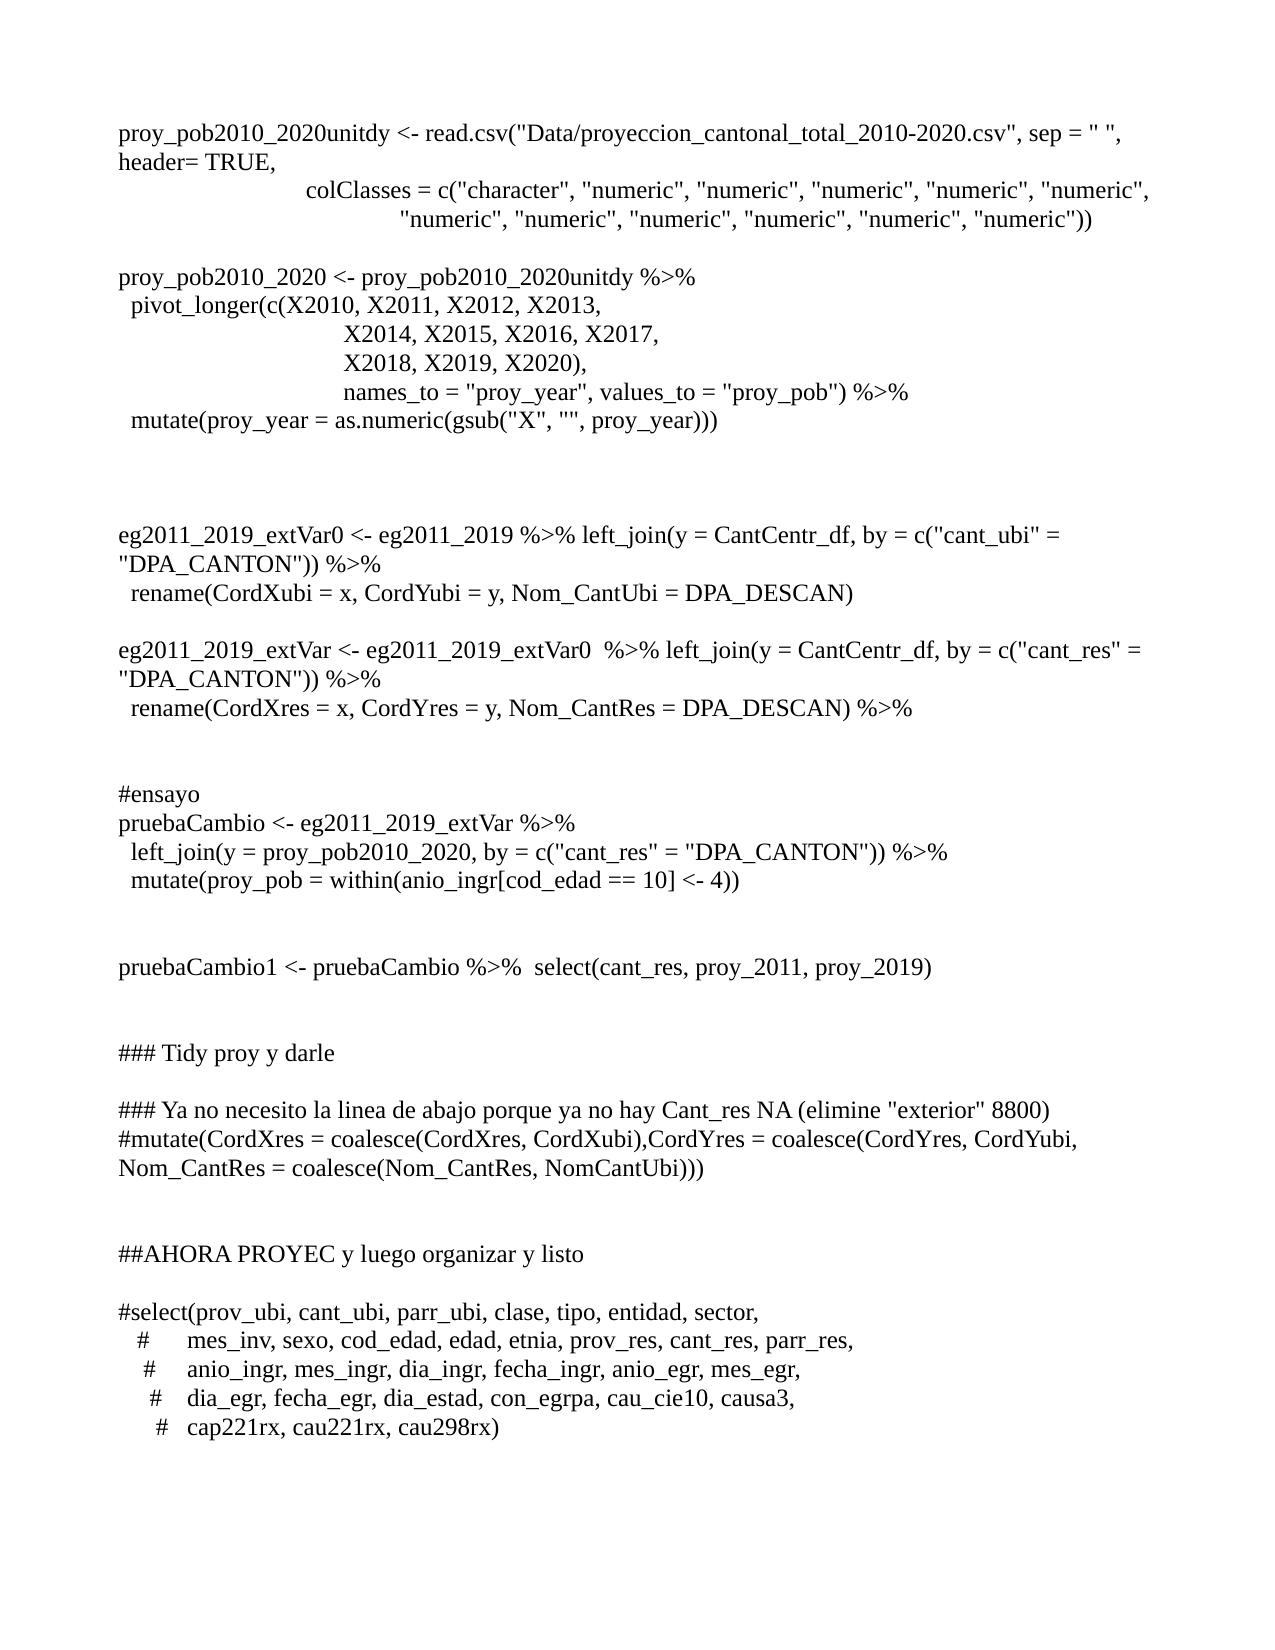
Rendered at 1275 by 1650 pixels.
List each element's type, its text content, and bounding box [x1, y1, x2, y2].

text #ensayo [118, 779, 1157, 808]
text # dia_egr, fecha_egr, dia_estad, con_egrpa, cau_cie10, causa3, [118, 1383, 1157, 1412]
text names_to = "proy_year", values_to = "proy_pob") %>% [118, 377, 1157, 406]
text ##AHORA PROYEC y luego organizar y listo [118, 1239, 1157, 1268]
text left_join(y = proy_pob2010_2020, by = c("cant_res" = "DPA_CANTON")) %>% [118, 837, 1157, 866]
text colClasses = c("character", "numeric", "numeric", "numeric", "numeric", "numeric", [118, 176, 1157, 204]
text rename(CordXres = x, CordYres = y, Nom_CantRes = DPA_DESCAN) %>% [118, 693, 1157, 722]
text proy_pob2010_2020unitdy <- read.csv("Data/proyeccion_cantonal_total_2010-2020.csv", sep = " ", header= TRUE, [118, 118, 1157, 176]
text ### Ya no necesito la linea de abajo porque ya no hay Cant_res NA (elimine "exterior" 8800) [118, 1096, 1157, 1124]
text #select(prov_ubi, cant_ubi, parr_ubi, clase, tipo, entidad, sector, [118, 1297, 1157, 1326]
text # cap221rx, cau221rx, cau298rx) [118, 1412, 1157, 1441]
text #mutate(CordXres = coalesce(CordXres, CordXubi),CordYres = coalesce(CordYres, CordYubi, Nom_CantRes = coalesce(Nom_CantRes, NomCantUbi))) [118, 1124, 1157, 1182]
text proy_pob2010_2020 <- proy_pob2010_2020unitdy %>% [118, 262, 1157, 291]
text pivot_longer(c(X2010, X2011, X2012, X2013, [118, 291, 1157, 319]
text mutate(proy_year = as.numeric(gsub("X", "", proy_year))) [118, 406, 1157, 434]
text ### Tidy proy y darle [118, 1038, 1157, 1067]
text eg2011_2019_extVar <- eg2011_2019_extVar0 %>% left_join(y = CantCentr_df, by = c("cant_res" = "DPA_CANTON")) %>% [118, 636, 1157, 693]
text X2018, X2019, X2020), [118, 348, 1157, 377]
text rename(CordXubi = x, CordYubi = y, Nom_CantUbi = DPA_DESCAN) [118, 578, 1157, 607]
text mutate(proy_pob = within(anio_ingr[cod_edad == 10] <- 4)) [118, 866, 1157, 894]
text pruebaCambio <- eg2011_2019_extVar %>% [118, 808, 1157, 837]
text "numeric", "numeric", "numeric", "numeric", "numeric", "numeric")) [118, 204, 1157, 233]
text # anio_ingr, mes_ingr, dia_ingr, fecha_ingr, anio_egr, mes_egr, [118, 1354, 1157, 1383]
text eg2011_2019_extVar0 <- eg2011_2019 %>% left_join(y = CantCentr_df, by = c("cant_ubi" = "DPA_CANTON")) %>% [118, 521, 1157, 578]
text # mes_inv, sexo, cod_edad, edad, etnia, prov_res, cant_res, parr_res, [118, 1326, 1157, 1354]
text X2014, X2015, X2016, X2017, [118, 319, 1157, 348]
text pruebaCambio1 <- pruebaCambio %>% select(cant_res, proy_2011, proy_2019) [118, 952, 1157, 981]
